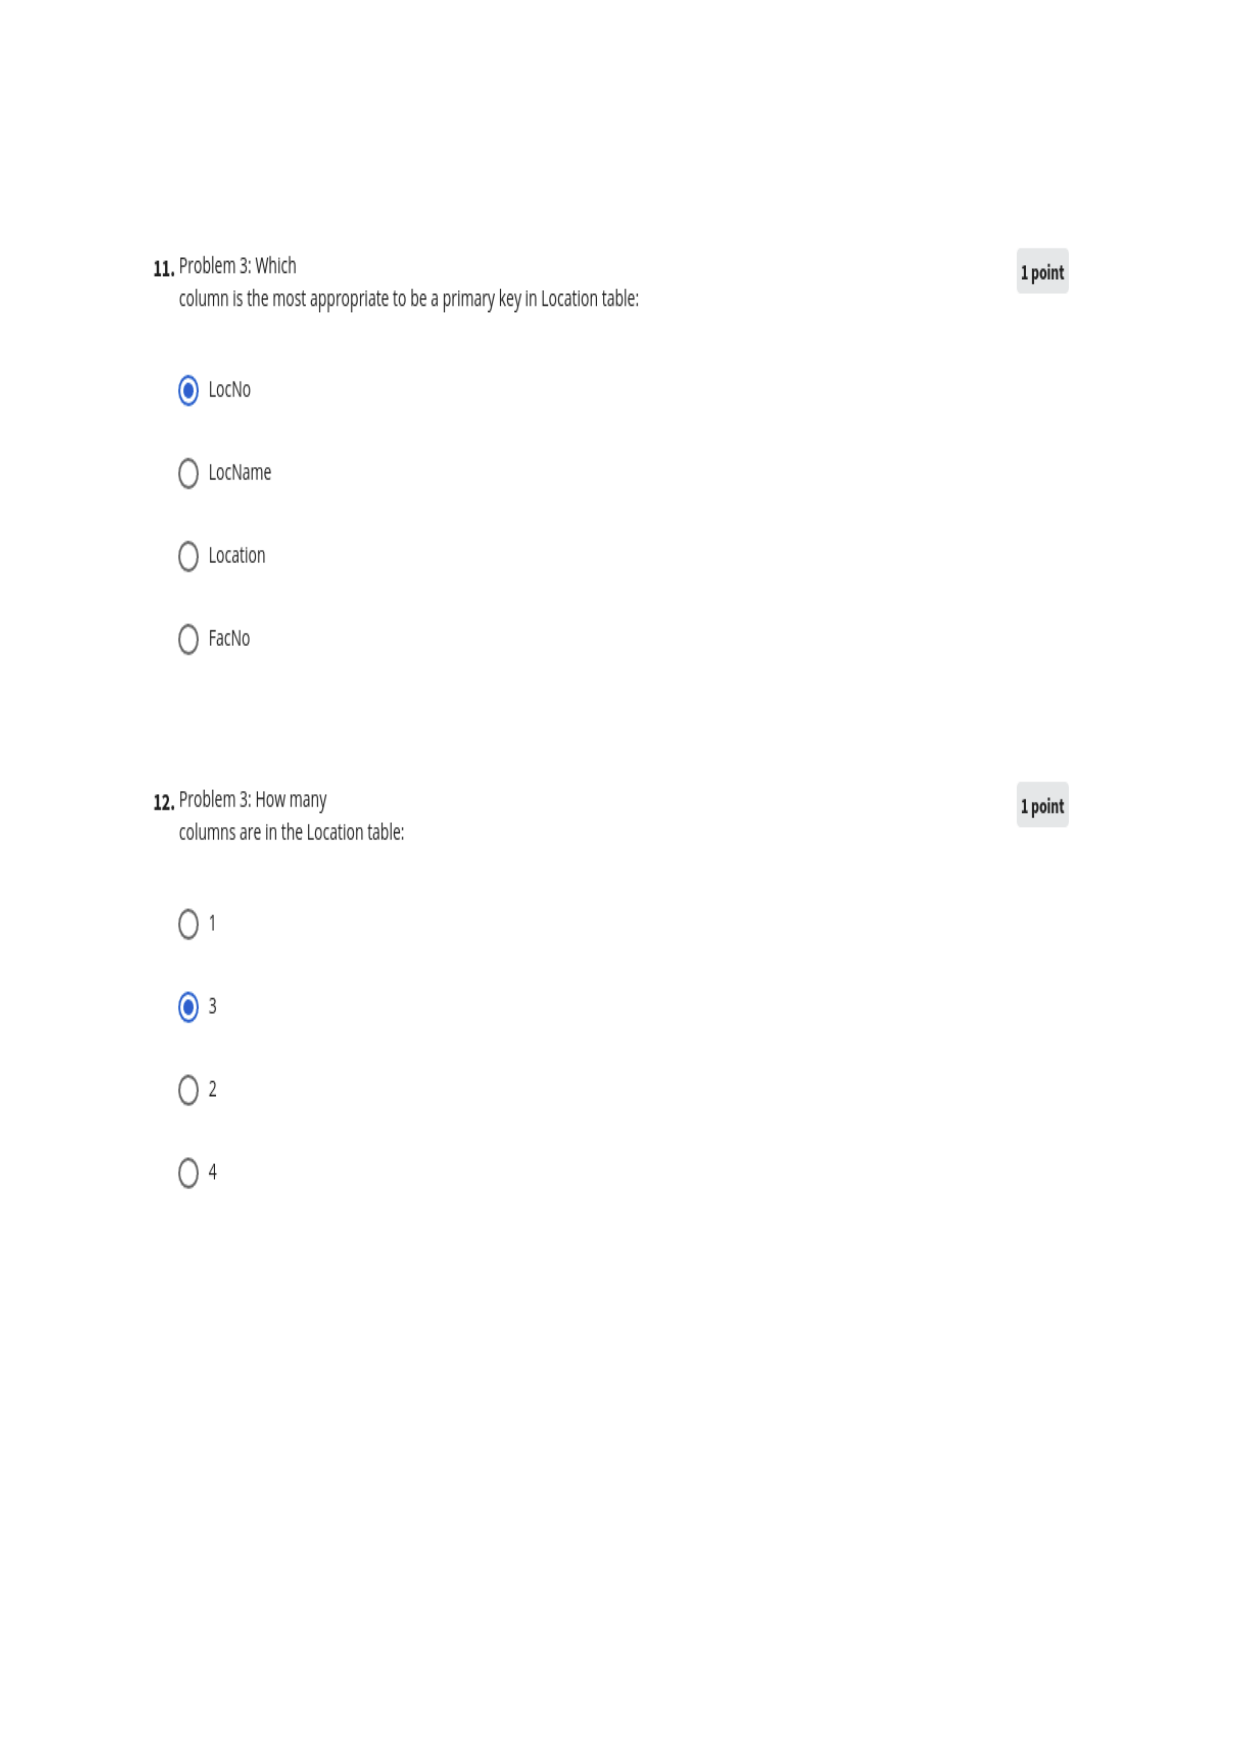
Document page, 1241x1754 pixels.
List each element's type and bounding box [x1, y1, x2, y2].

picture [118, 214, 1123, 1283]
